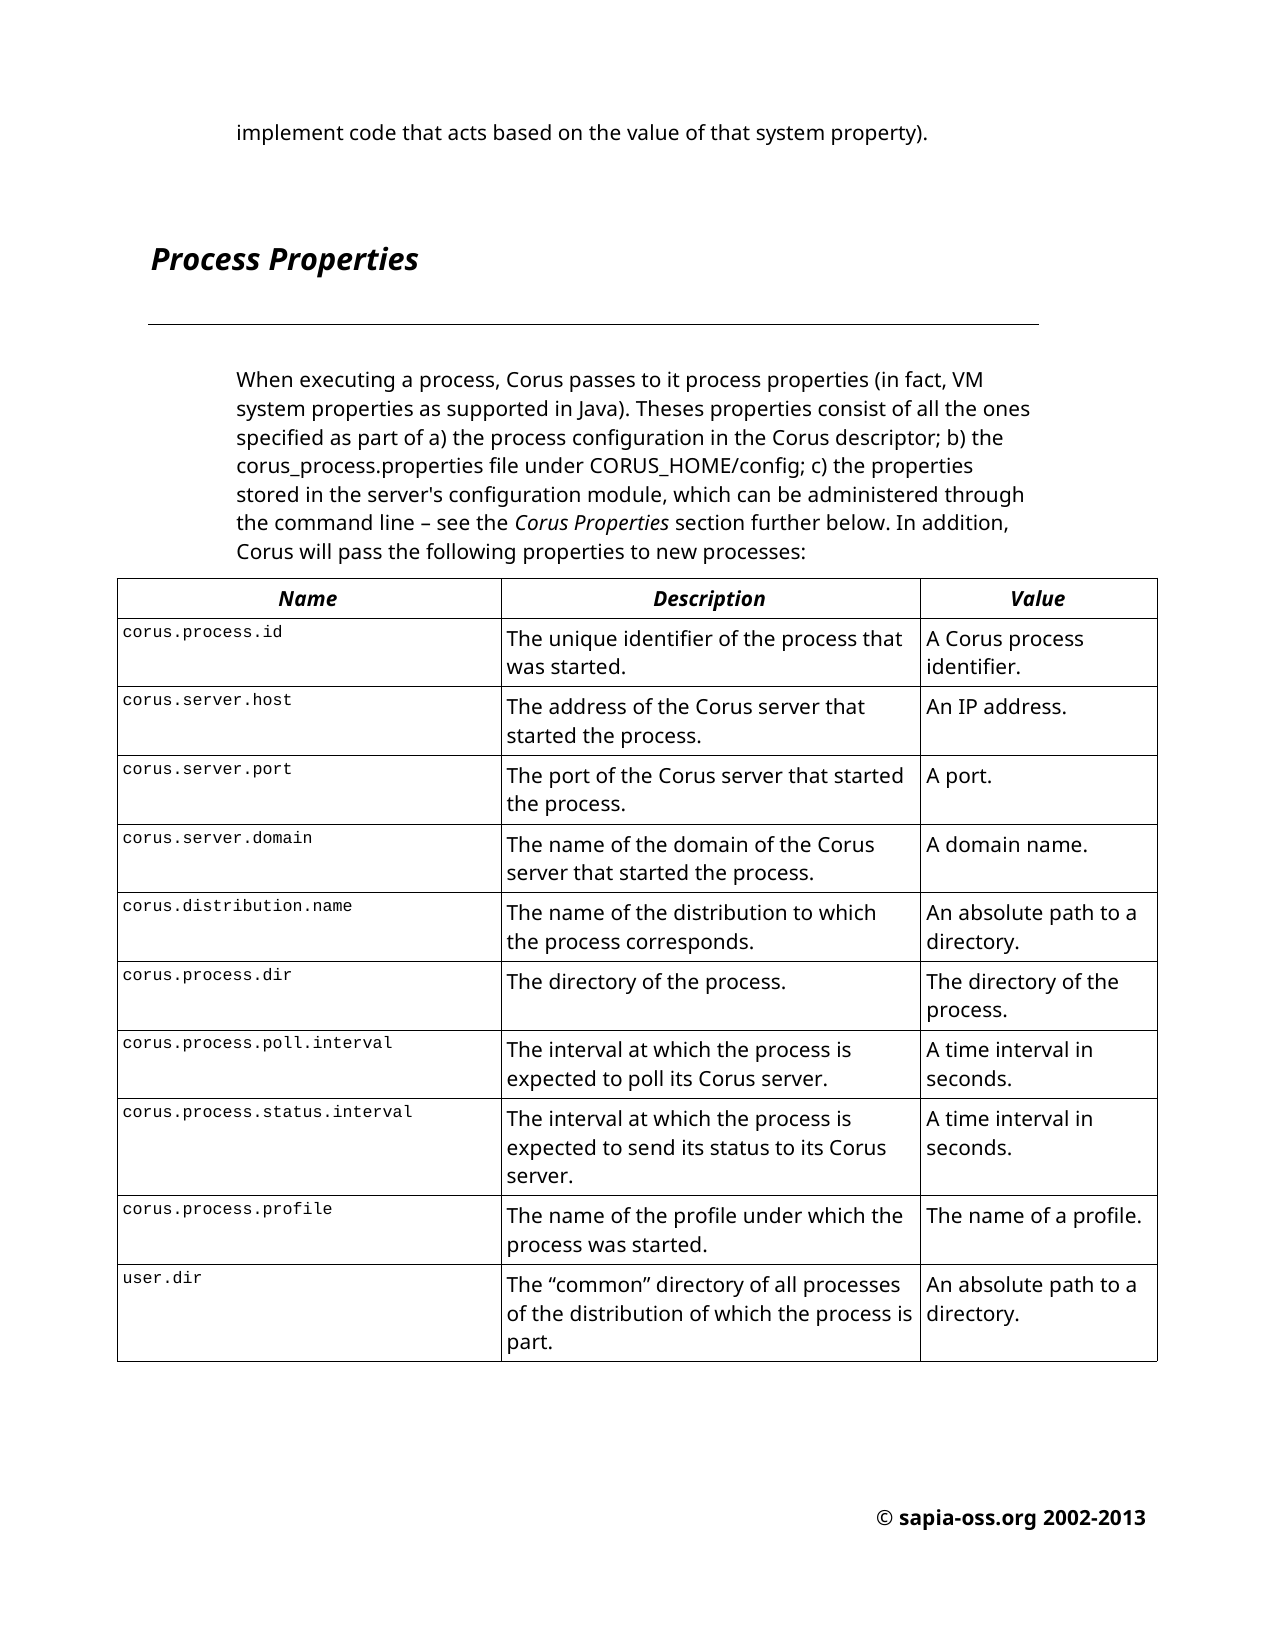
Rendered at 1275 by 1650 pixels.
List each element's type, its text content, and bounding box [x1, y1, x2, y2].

table_cell The address of the Corus server that started the process. [502, 687, 920, 755]
table_header Description [502, 579, 920, 618]
table_cell The name of the distribution to which the process corresponds. [502, 893, 920, 961]
table_cell The directory of the process. [921, 962, 1157, 1030]
table_cell The “common” directory of all processes of the distribution of which the process is part. [502, 1265, 920, 1361]
table_cell A time interval in seconds. [921, 1031, 1157, 1098]
table_cell A domain name. [921, 825, 1157, 892]
table_cell corus.process.profile [118, 1196, 501, 1264]
table_cell user.dir [118, 1265, 501, 1361]
table_header Value [921, 579, 1157, 618]
text When executing a process, Corus passes to it process properties (in fact, VM system properties as supported in Java). Theses properties consist of all the ones specified as part of a) the process configuration in the Corus descriptor; b) the corus_process.properties file under CORUS_HOME/config; c) the properties stored in the server's configuration module, which can be administered through the command line – see the Corus Properties section further below. In addition, Corus will pass the following properties to new processes: [236, 365, 1039, 565]
table_cell The directory of the process. [502, 962, 920, 1030]
table_cell The name of the domain of the Corus server that started the process. [502, 825, 920, 892]
table_cell The name of the profile under which the process was started. [502, 1196, 920, 1264]
table_cell The interval at which the process is expected to send its status to its Corus server. [502, 1099, 920, 1195]
table_cell The unique identifier of the process that was started. [502, 619, 920, 686]
table_cell corus.process.poll.interval [118, 1031, 501, 1098]
table_cell corus.process.dir [118, 962, 501, 1030]
table_cell The interval at which the process is expected to poll its Corus server. [502, 1031, 920, 1098]
table_cell corus.process.status.interval [118, 1099, 501, 1195]
text implement code that acts based on the value of that system property). [236, 118, 1039, 147]
table_cell The port of the Corus server that started the process. [502, 756, 920, 824]
table_cell An absolute path to a directory. [921, 1265, 1157, 1361]
table_cell corus.server.host [118, 687, 501, 755]
table_cell An IP address. [921, 687, 1157, 755]
table_cell corus.server.domain [118, 825, 501, 892]
table_cell corus.distribution.name [118, 893, 501, 961]
table_cell A Corus process identifier. [921, 619, 1157, 686]
table_cell A port. [921, 756, 1157, 824]
subtitle Process Properties [148, 235, 1039, 324]
table_cell The name of a profile. [921, 1196, 1157, 1264]
table_cell A time interval in seconds. [921, 1099, 1157, 1195]
table_cell An absolute path to a directory. [921, 893, 1157, 961]
table_cell corus.server.port [118, 756, 501, 824]
table_cell corus.process.id [118, 619, 501, 686]
table_header Name [118, 579, 501, 618]
